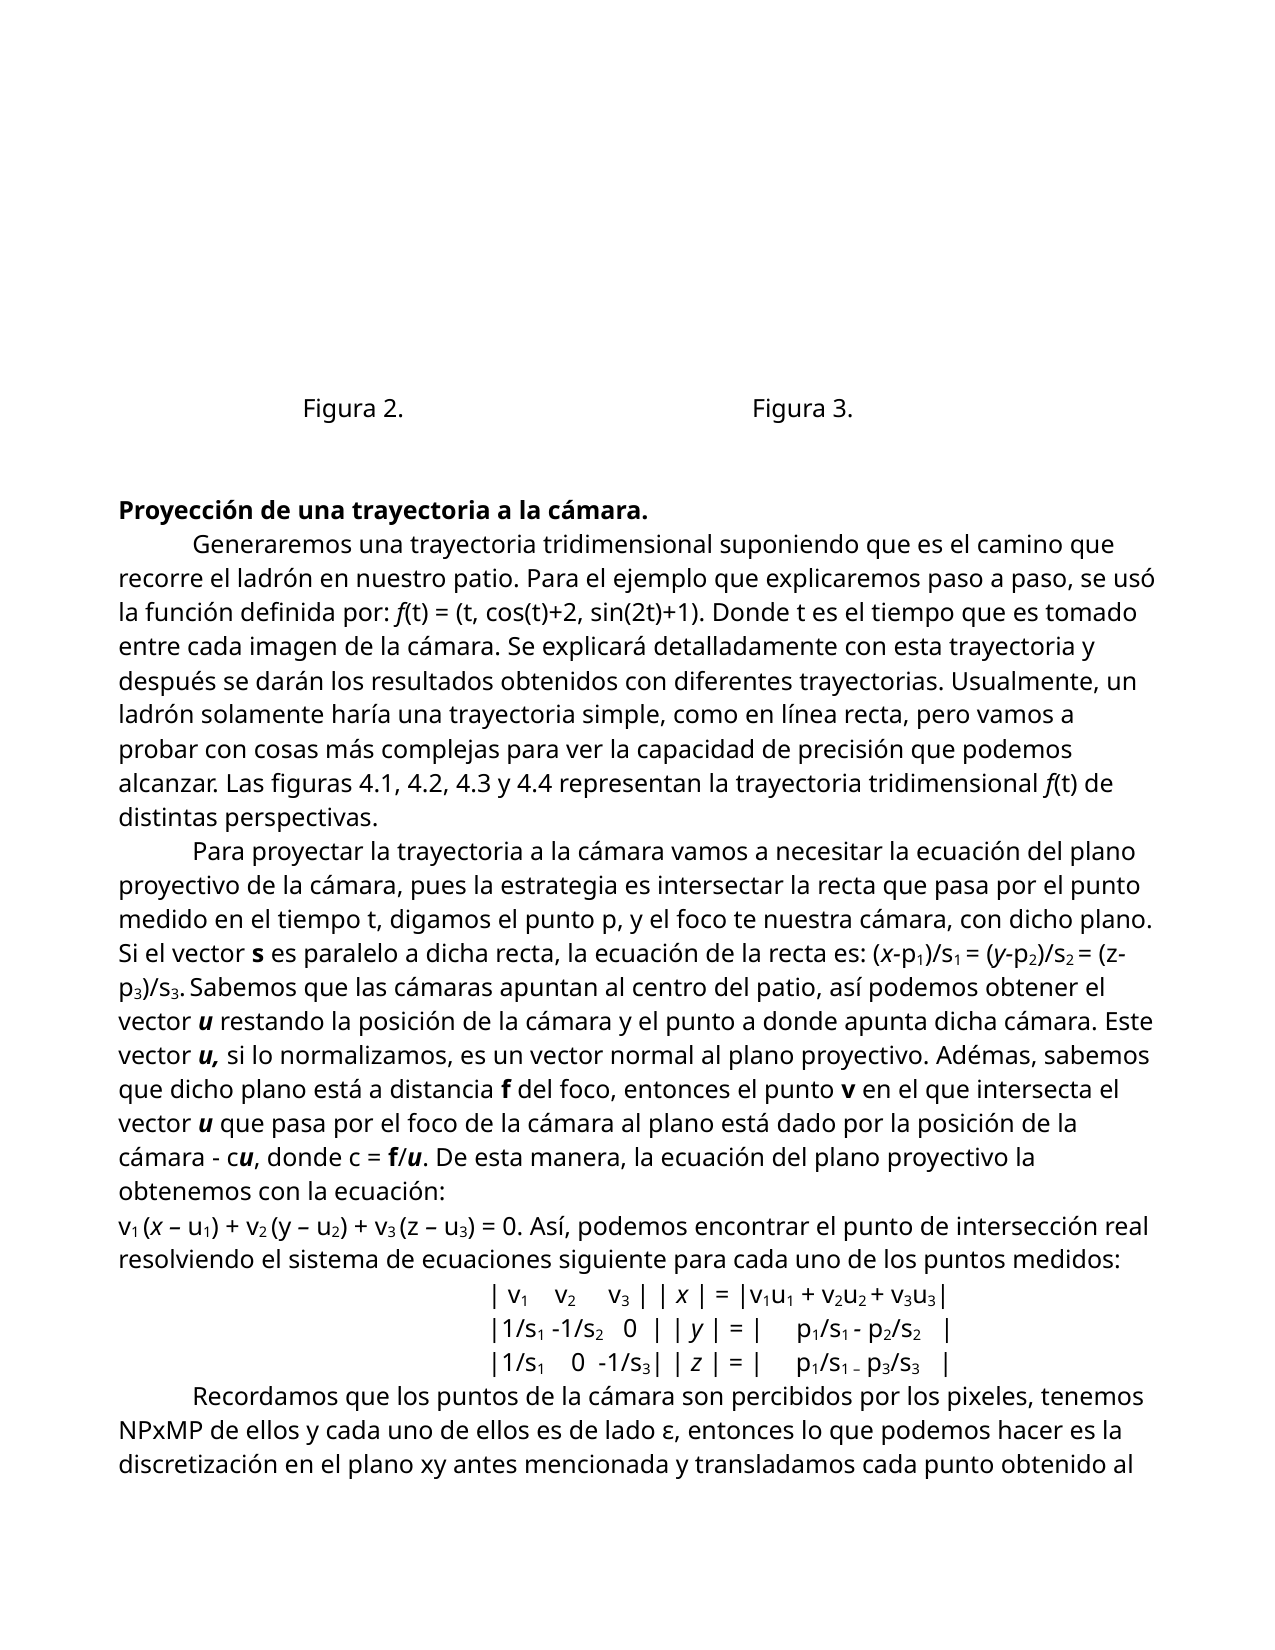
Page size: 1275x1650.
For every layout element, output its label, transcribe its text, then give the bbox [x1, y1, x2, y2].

text Proyección de una trayectoria a la cámara. [118, 493, 1157, 527]
text Figura 2. Figura 3. [118, 391, 1157, 425]
text Recordamos que los puntos de la cámara son percibidos por los pixeles, tenemos NPxMP de ellos y cada uno de ellos es de lado ε, entonces lo que podemos hacer es la discretización en el plano xy antes mencionada y transladamos cada punto obtenido al [118, 1378, 1157, 1481]
text |1/s1 0 -1/s3| | z | = | p1/s1 – p3/s3 | [118, 1344, 1157, 1378]
text Generaremos una trayectoria tridimensional suponiendo que es el camino que recorre el ladrón en nuestro patio. Para el ejemplo que explicaremos paso a paso, se usó la función definida por: f(t) = (t, cos(t)+2, sin(2t)+1). Donde t es el tiempo que es tomado entre cada imagen de la cámara. Se explicará detalladamente con esta trayectoria y después se darán los resultados obtenidos con diferentes trayectorias. Usualmente, un ladrón solamente haría una trayectoria simple, como en línea recta, pero vamos a probar con cosas más complejas para ver la capacidad de precisión que podemos alcanzar. Las figuras 4.1, 4.2, 4.3 y 4.4 representan la trayectoria tridimensional f(t) de distintas perspectivas. [118, 527, 1157, 833]
text v1 (x – u1) + v2 (y – u2) + v3 (z – u3) = 0. Así, podemos encontrar el punto de intersección real resolviendo el sistema de ecuaciones siguiente para cada uno de los puntos medidos: [118, 1208, 1157, 1276]
text | v1 v2 v3 | | x | = |v1u1 + v2u2 + v3u3| [118, 1276, 1157, 1310]
text |1/s1 -1/s2 0 | | y | = | p1/s1 - p2/s2 | [118, 1310, 1157, 1344]
text Para proyectar la trayectoria a la cámara vamos a necesitar la ecuación del plano proyectivo de la cámara, pues la estrategia es intersectar la recta que pasa por el punto medido en el tiempo t, digamos el punto p, y el foco te nuestra cámara, con dicho plano. Si el vector s es paralelo a dicha recta, la ecuación de la recta es: (x-p1)/s1 = (y-p2)/s2 = (z-p3)/s3. Sabemos que las cámaras apuntan al centro del patio, así podemos obtener el vector u restando la posición de la cámara y el punto a donde apunta dicha cámara. Este vector u, si lo normalizamos, es un vector normal al plano proyectivo. Adémas, sabemos que dicho plano está a distancia f del foco, entonces el punto v en el que intersecta el vector u que pasa por el foco de la cámara al plano está dado por la posición de la cámara - cu, donde c = f/u. De esta manera, la ecuación del plano proyectivo la obtenemos con la ecuación: [118, 833, 1157, 1208]
